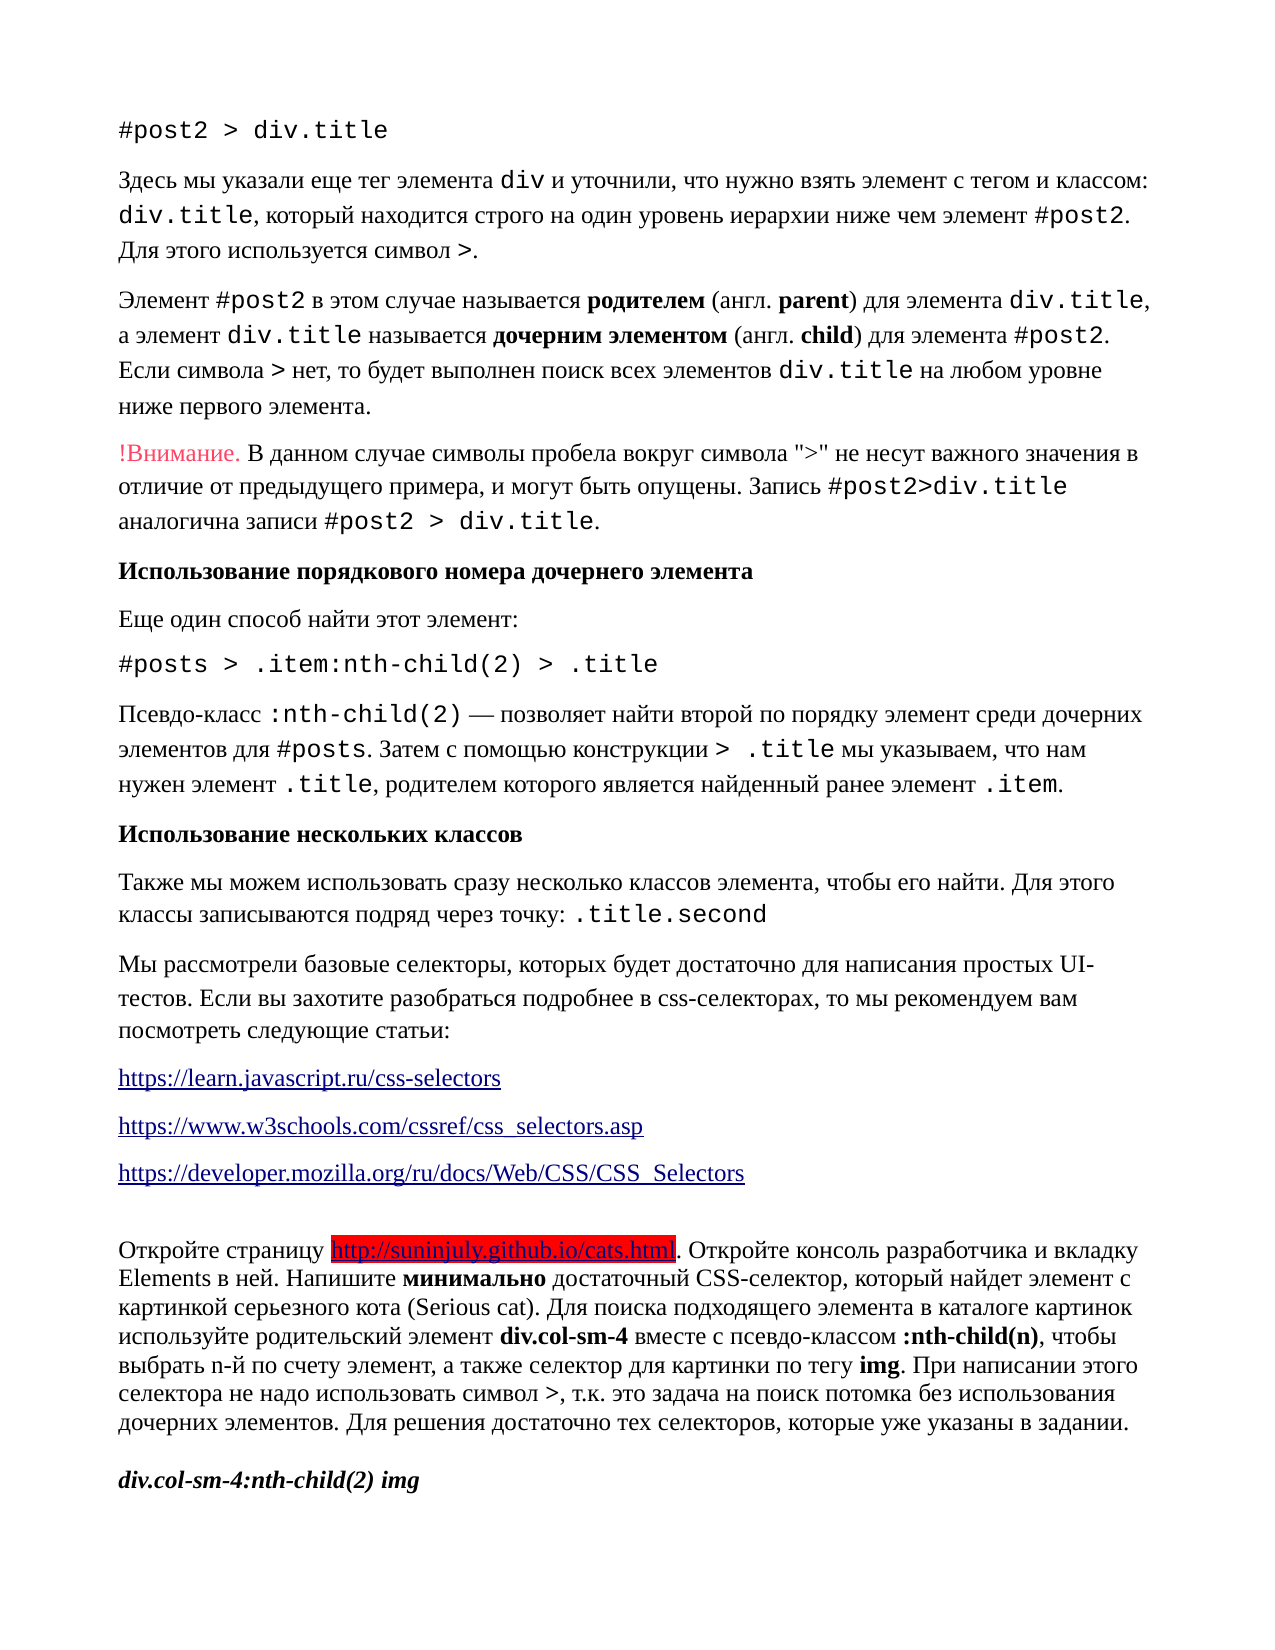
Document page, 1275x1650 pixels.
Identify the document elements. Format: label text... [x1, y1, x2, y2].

text https://www.w3schools.com/cssref/css_selectors.asp [118, 1111, 1157, 1139]
text #posts > .item:nth-child(2) > .title [118, 652, 1157, 680]
text #post2 > div.title [118, 118, 1157, 146]
text https://developer.mozilla.org/ru/docs/Web/CSS/CSS_Selectors [118, 1158, 1157, 1187]
text Здесь мы указали еще тег элемента div и уточнили, что нужно взять элемент с тегом и классом: div.title, который находится строго на один уровень иерархии ниже чем элемент #post2. Для этого используется символ >. [118, 165, 1157, 266]
text https://learn.javascript.ru/css-selectors [118, 1063, 1157, 1092]
text div.col-sm-4:nth-child(2) img [118, 1465, 1157, 1493]
text Использование нескольких классов [118, 819, 1157, 848]
text Откройте страницу http://suninjuly.github.io/cats.html. Откройте консоль разработчика и вкладку Elements в ней. Напишите минимально достаточный CSS-селектор, который найдет элемент с картинкой серьезного кота (Serious cat). Для поиска подходящего элемента в каталоге картинок используйте родительский элемент div.col-sm-4 вместе с псевдо-классом :nth-child(n), чтобы выбрать n-й по счету элемент, а также селектор для картинки по тегу img. При написании этого селектора не надо использовать символ >, т.к. это задача на поиск потомка без использования дочерних элементов. Для решения достаточно тех селекторов, которые уже указаны в задании. [118, 1235, 1157, 1436]
text Псевдо-класс :nth-child(2) — позволяет найти второй по порядку элемент среди дочерних элементов для #posts. Затем с помощью конструкции > .title мы указываем, что нам нужен элемент .title, родителем которого является найденный ранее элемент .item. [118, 699, 1157, 800]
text !Внимание. В данном случае символы пробела вокруг символа ">" не несут важного значения в отличие от предыдущего примера, и могут быть опущены. Запись #post2>div.title аналогична записи #post2 > div.title. [118, 438, 1157, 537]
text Еще один способ найти этот элемент: [118, 604, 1157, 633]
text Элемент #post2 в этом случае называется родителем (англ. parent) для элемента div.title, а элемент div.title называется дочерним элементом (англ. child) для элемента #post2. Если символа > нет, то будет выполнен поиск всех элементов div.title на любом уровне ниже первого элемента. [118, 285, 1157, 419]
text Мы рассмотрели базовые селекторы, которых будет достаточно для написания простых UI-тестов. Если вы захотите разобраться подробнее в css-селекторах, то мы рекомендуем вам посмотреть следующие статьи: [118, 949, 1157, 1044]
text Использование порядкового номера дочернего элемента [118, 556, 1157, 585]
text Также мы можем использовать сразу несколько классов элемента, чтобы его найти. Для этого классы записываются подряд через точку: .title.second [118, 867, 1157, 930]
